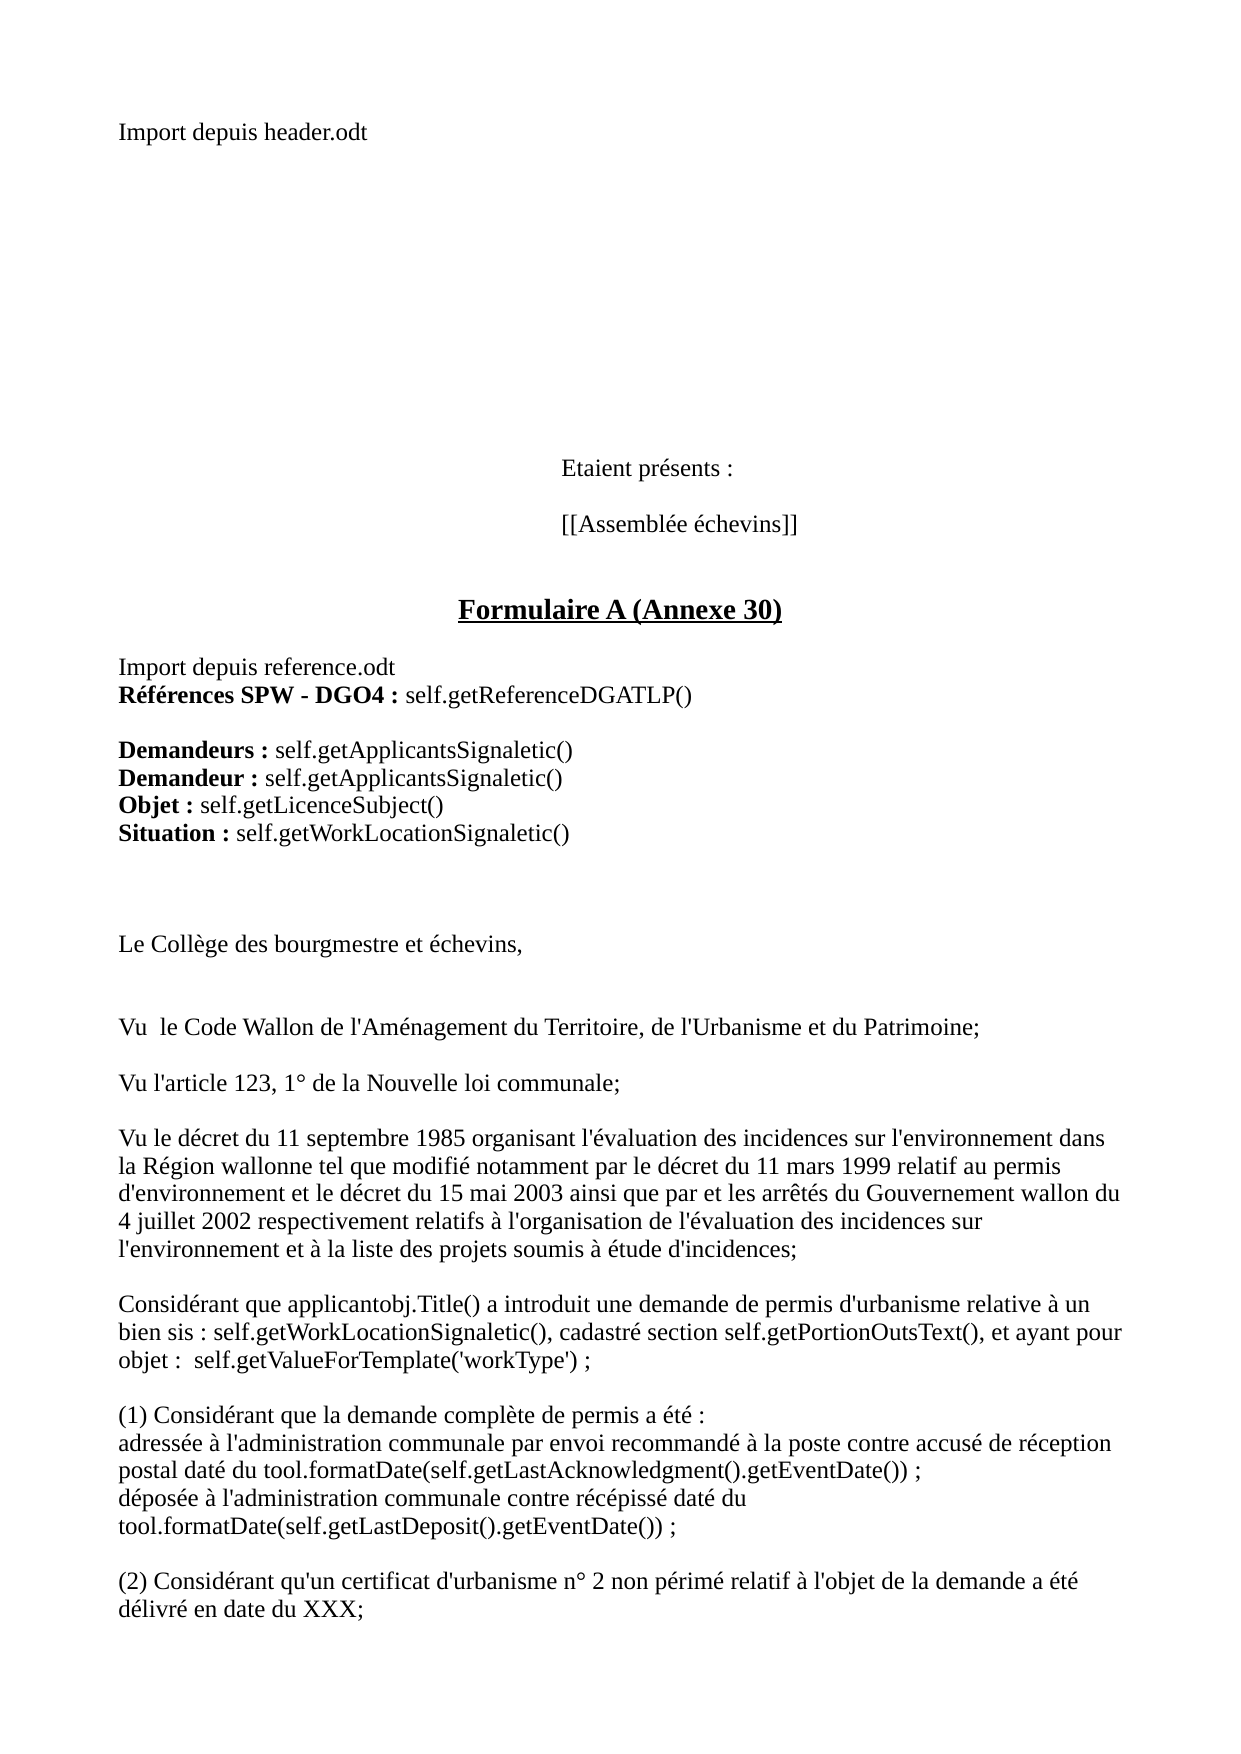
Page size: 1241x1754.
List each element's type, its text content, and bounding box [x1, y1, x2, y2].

text déposée à l'administration communale contre récépissé daté du tool.formatDate(self.getLastDeposit().getEventDate()) ; [118, 1484, 1122, 1540]
text Vu le décret du 11 septembre 1985 organisant l'évaluation des incidences sur l'environnement dans la Région wallonne tel que modifié notamment par le décret du 11 mars 1999 relatif au permis d'environnement et le décret du 15 mai 2003 ainsi que par et les arrêtés du Gouvernement wallon du 4 juillet 2002 respectivement relatifs à l'organisation de l'évaluation des incidences sur l'environnement et à la liste des projets soumis à étude d'incidences; [118, 1124, 1122, 1263]
text Etaient présents : [118, 454, 1122, 482]
title Formulaire A (Annexe 30) [118, 593, 1122, 625]
text Considérant que applicantobj.Title() a introduit une demande de permis d'urbanisme relative à un bien sis : self.getWorkLocationSignaletic(), cadastré section self.getPortionOutsText(), et ayant pour objet : self.getValueForTemplate('workType') ; [118, 1290, 1122, 1373]
text (2) Considérant qu'un certificat d'urbanisme n° 2 non périmé relatif à l'objet de la demande a été délivré en date du XXX; [118, 1567, 1122, 1623]
text Import depuis reference.odt [118, 653, 1122, 681]
text Import depuis header.odt [118, 118, 539, 146]
text Demandeur : self.getApplicantsSignaletic() [118, 764, 1122, 792]
text Le Collège des bourgmestre et échevins, [118, 930, 1122, 958]
text Objet : self.getLicenceSubject() [118, 792, 1122, 819]
text Vu le Code Wallon de l'Aménagement du Territoire, de l'Urbanisme et du Patrimoine; [118, 1013, 1122, 1041]
text (1) Considérant que la demande complète de permis a été : [118, 1401, 1122, 1429]
text Vu l'article 123, 1° de la Nouvelle loi communale; [118, 1069, 1122, 1096]
text [[Assemblée échevins]] [118, 510, 1122, 538]
text adressée à l'administration communale par envoi recommandé à la poste contre accusé de réception postal daté du tool.formatDate(self.getLastAcknowledgment().getEventDate()) ; [118, 1429, 1122, 1484]
text Situation : self.getWorkLocationSignaletic() [118, 819, 1122, 847]
text Demandeurs : self.getApplicantsSignaletic() [118, 736, 1122, 764]
text Références SPW - DGO4 : self.getReferenceDGATLP() [118, 681, 1122, 708]
